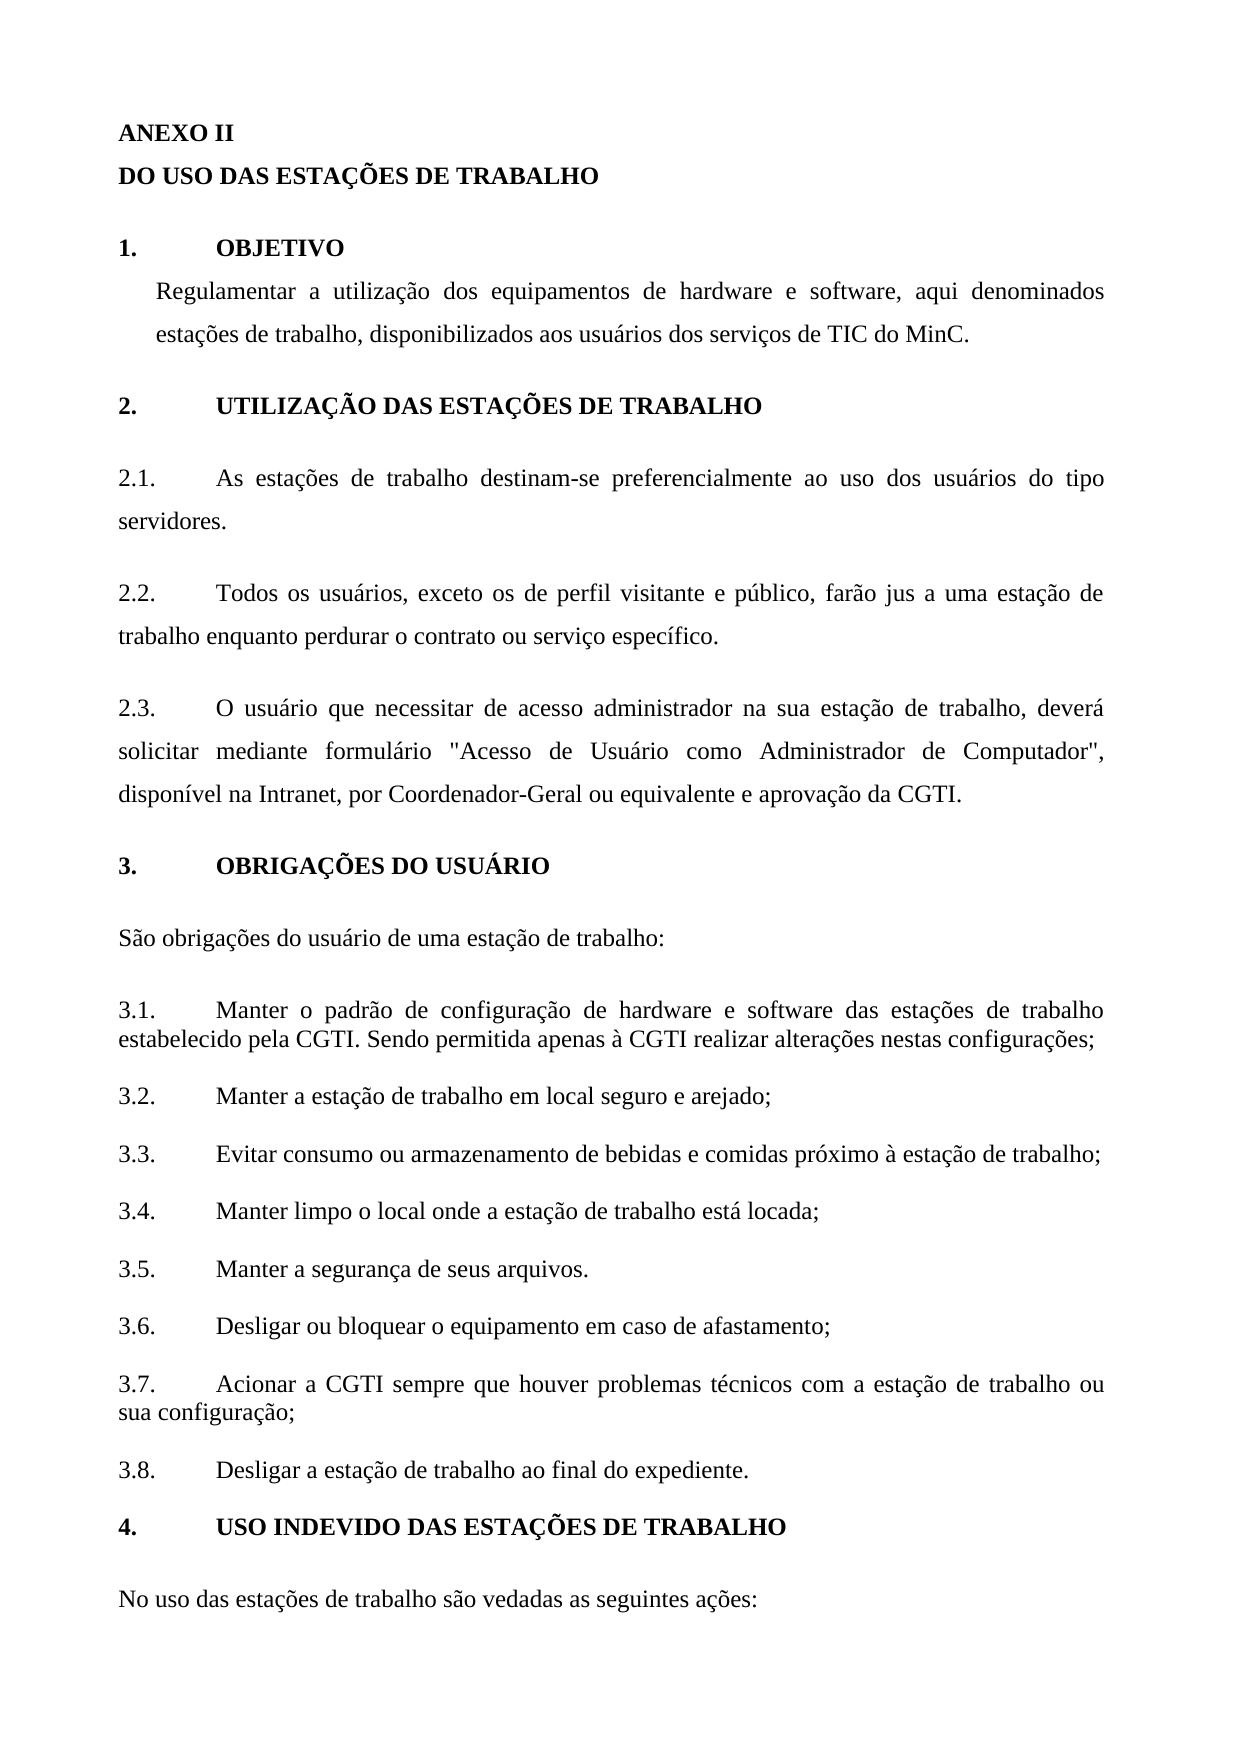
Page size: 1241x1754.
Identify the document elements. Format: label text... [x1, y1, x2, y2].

list Todos os usuários, exceto os de perfil visitante e público, farão jus a uma estação de trabalho enquanto perdurar o contrato ou serviço específico. [118, 578, 1105, 650]
list Manter o padrão de configuração de hardware e software das estações de trabalho estabelecido pela CGTI. Sendo permitida apenas à CGTI realizar alterações nestas configurações; [118, 995, 1105, 1052]
text DO USO DAS ESTAÇÕES DE TRABALHO [118, 161, 1122, 190]
list O usuário que necessitar de acesso administrador na sua estação de trabalho, deverá solicitar mediante formulário "Acesso de Usuário como Administrador de Computador", disponível na Intranet, por Coordenador-Geral ou equivalente e aprovação da CGTI. [118, 693, 1105, 808]
list USO INDEVIDO DAS ESTAÇÕES DE TRABALHO [118, 1512, 1105, 1541]
list Acionar a CGTI sempre que houver problemas técnicos com a estação de trabalho ou sua configuração; [118, 1369, 1105, 1426]
text São obrigações do usuário de uma estação de trabalho: [118, 923, 1105, 952]
list Desligar a estação de trabalho ao final do expediente. [118, 1455, 1105, 1484]
text No uso das estações de trabalho são vedadas as seguintes ações: [118, 1584, 1105, 1613]
list Desligar ou bloquear o equipamento em caso de afastamento; [118, 1311, 1105, 1340]
list OBRIGAÇÕES DO USUÁRIO [118, 851, 1105, 880]
list Manter a segurança de seus arquivos. [118, 1254, 1105, 1282]
list As estações de trabalho destinam-se preferencialmente ao uso dos usuários do tipo servidores. [118, 463, 1105, 535]
text Regulamentar a utilização dos equipamentos de hardware e software, aqui denominados estações de trabalho, disponibilizados aos usuários dos serviços de TIC do MinC. [156, 276, 1105, 348]
list OBJETIVO [118, 233, 1105, 262]
list UTILIZAÇÃO DAS ESTAÇÕES DE TRABALHO [118, 391, 1105, 420]
list Evitar consumo ou armazenamento de bebidas e comidas próximo à estação de trabalho; [118, 1139, 1105, 1167]
